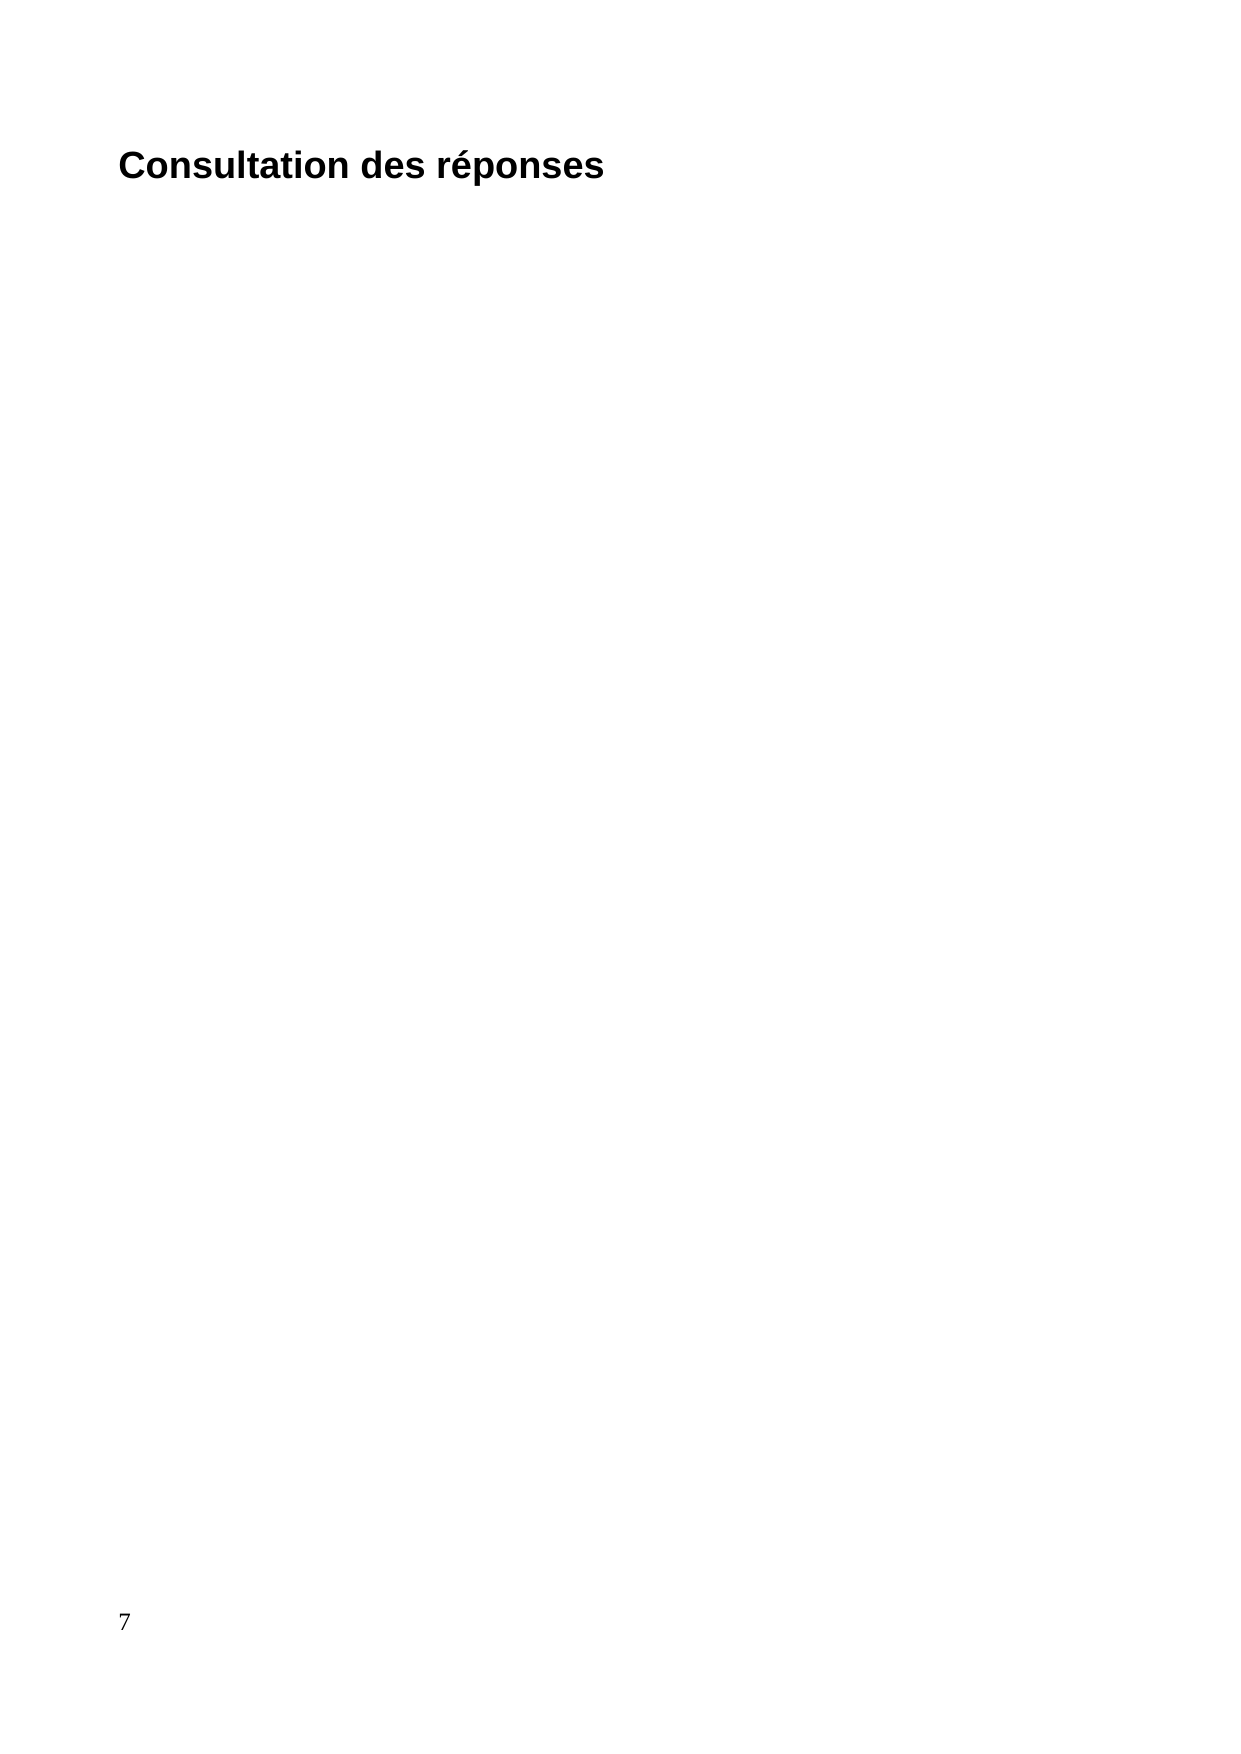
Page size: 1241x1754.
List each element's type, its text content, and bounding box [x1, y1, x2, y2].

subtitle Consultation des réponses [118, 143, 1122, 187]
